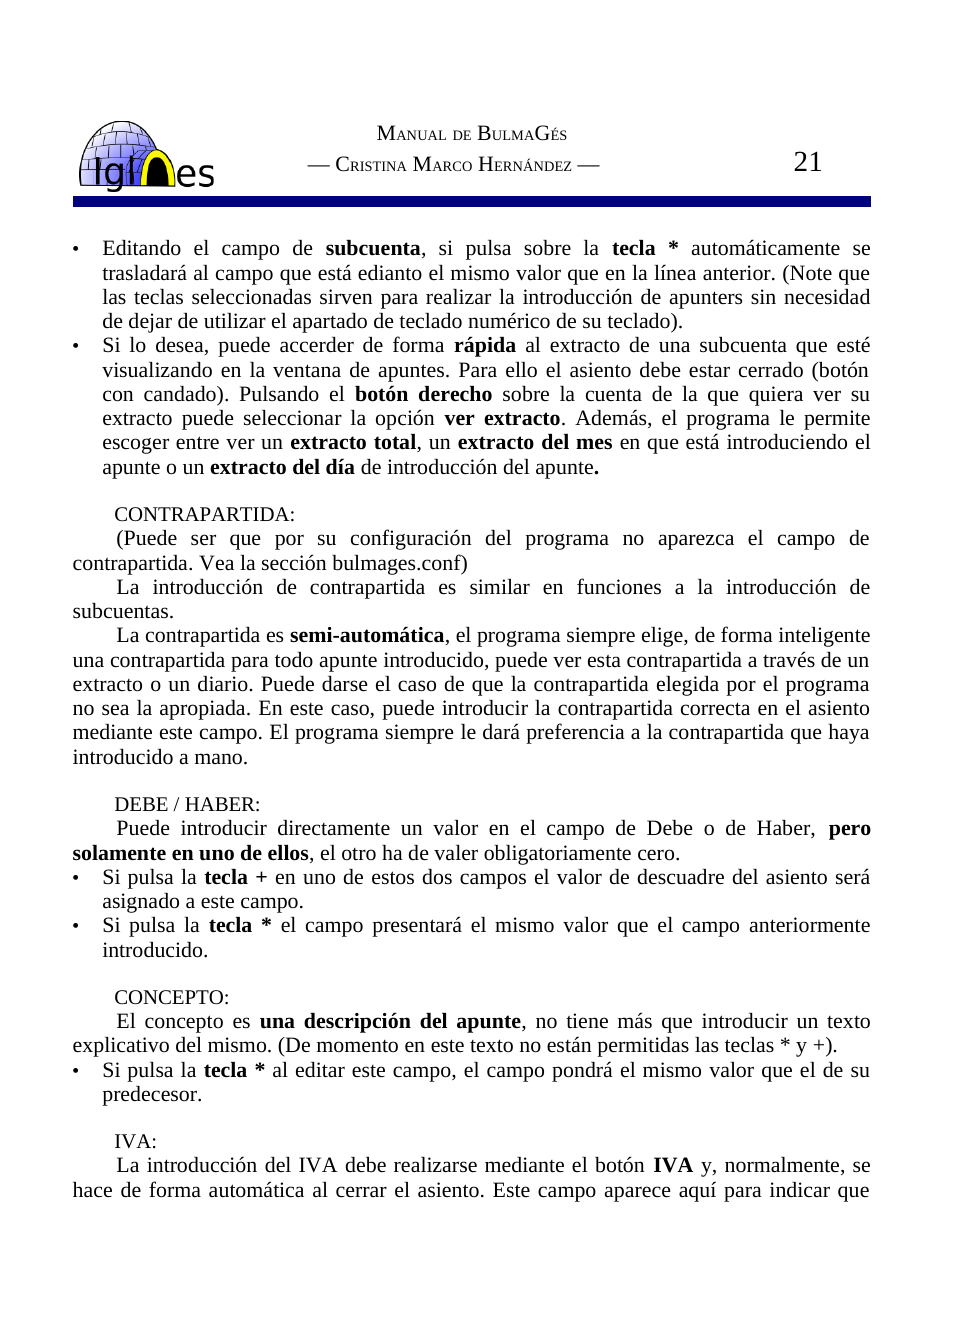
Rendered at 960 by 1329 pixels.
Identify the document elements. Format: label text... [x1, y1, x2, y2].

list Si pulsa la tecla + en uno de estos dos campos el valor de descuadre del asiento será asignado a este campo. [72, 865, 871, 913]
list Si lo desea, puede accerder de forma rápida al extracto de una subcuenta que esté visualizando en la ventana de apuntes. Para ello el asiento debe estar cerrado (botón con candado). Pulsando el botón derecho sobre la cuenta de la que quiera ver su extracto puede seleccionar la opción ver extracto. Además, el programa le permite escoger entre ver un extracto total, un extracto del mes en que está introduciendo el apunte o un extracto del día de introducción del apunte. [72, 333, 871, 503]
list Si pulsa la tecla * al editar este campo, el campo pondrá el mismo valor que el de su predecesor. [72, 1058, 871, 1106]
text El concepto es una descripción del apunte, no tiene más que introducir un texto explicativo del mismo. (De momento en este texto no están permitidas las teclas * y +). [72, 1009, 871, 1058]
text CONCEPTO: [72, 986, 871, 1009]
picture [79, 121, 214, 192]
text (Puede ser que por su configuración del programa no aparezca el campo de contrapartida. Vea la sección bulmages.conf) [72, 526, 871, 575]
text IVA: [72, 1130, 871, 1153]
text DEBE / HABER: [72, 793, 871, 816]
list Si pulsa la tecla * el campo presentará el mismo valor que el campo anteriormente introducido. [72, 913, 871, 962]
text Puede introducir directamente un valor en el campo de Debe o de Haber, pero solamente en uno de ellos, el otro ha de valer obligatoriamente cero. [72, 816, 871, 865]
text La contrapartida es semi-automática, el programa siempre elige, de forma inteligente una contrapartida para todo apunte introducido, puede ver esta contrapartida a través de un extracto o un diario. Puede darse el caso de que la contrapartida elegida por el programa no sea la apropiada. En este caso, puede introducir la contrapartida correcta en el asiento mediante este campo. El programa siempre le dará preferencia a la contrapartida que haya introducido a mano. [72, 623, 871, 769]
text La introducción del IVA debe realizarse mediante el botón IVA y, normalmente, se hace de forma automática al cerrar el asiento. Este campo aparece aquí para indicar que [72, 1153, 871, 1202]
text CONTRAPARTIDA: [72, 503, 871, 526]
list Editando el campo de subcuenta, si pulsa sobre la tecla * automáticamente se trasladará al campo que está edianto el mismo valor que en la línea anterior. (Note que las teclas seleccionadas sirven para realizar la introducción de apunters sin necesidad de dejar de utilizar el apartado de teclado numérico de su teclado). [72, 236, 871, 333]
text La introducción de contrapartida es similar en funciones a la introducción de subcuentas. [72, 575, 871, 623]
